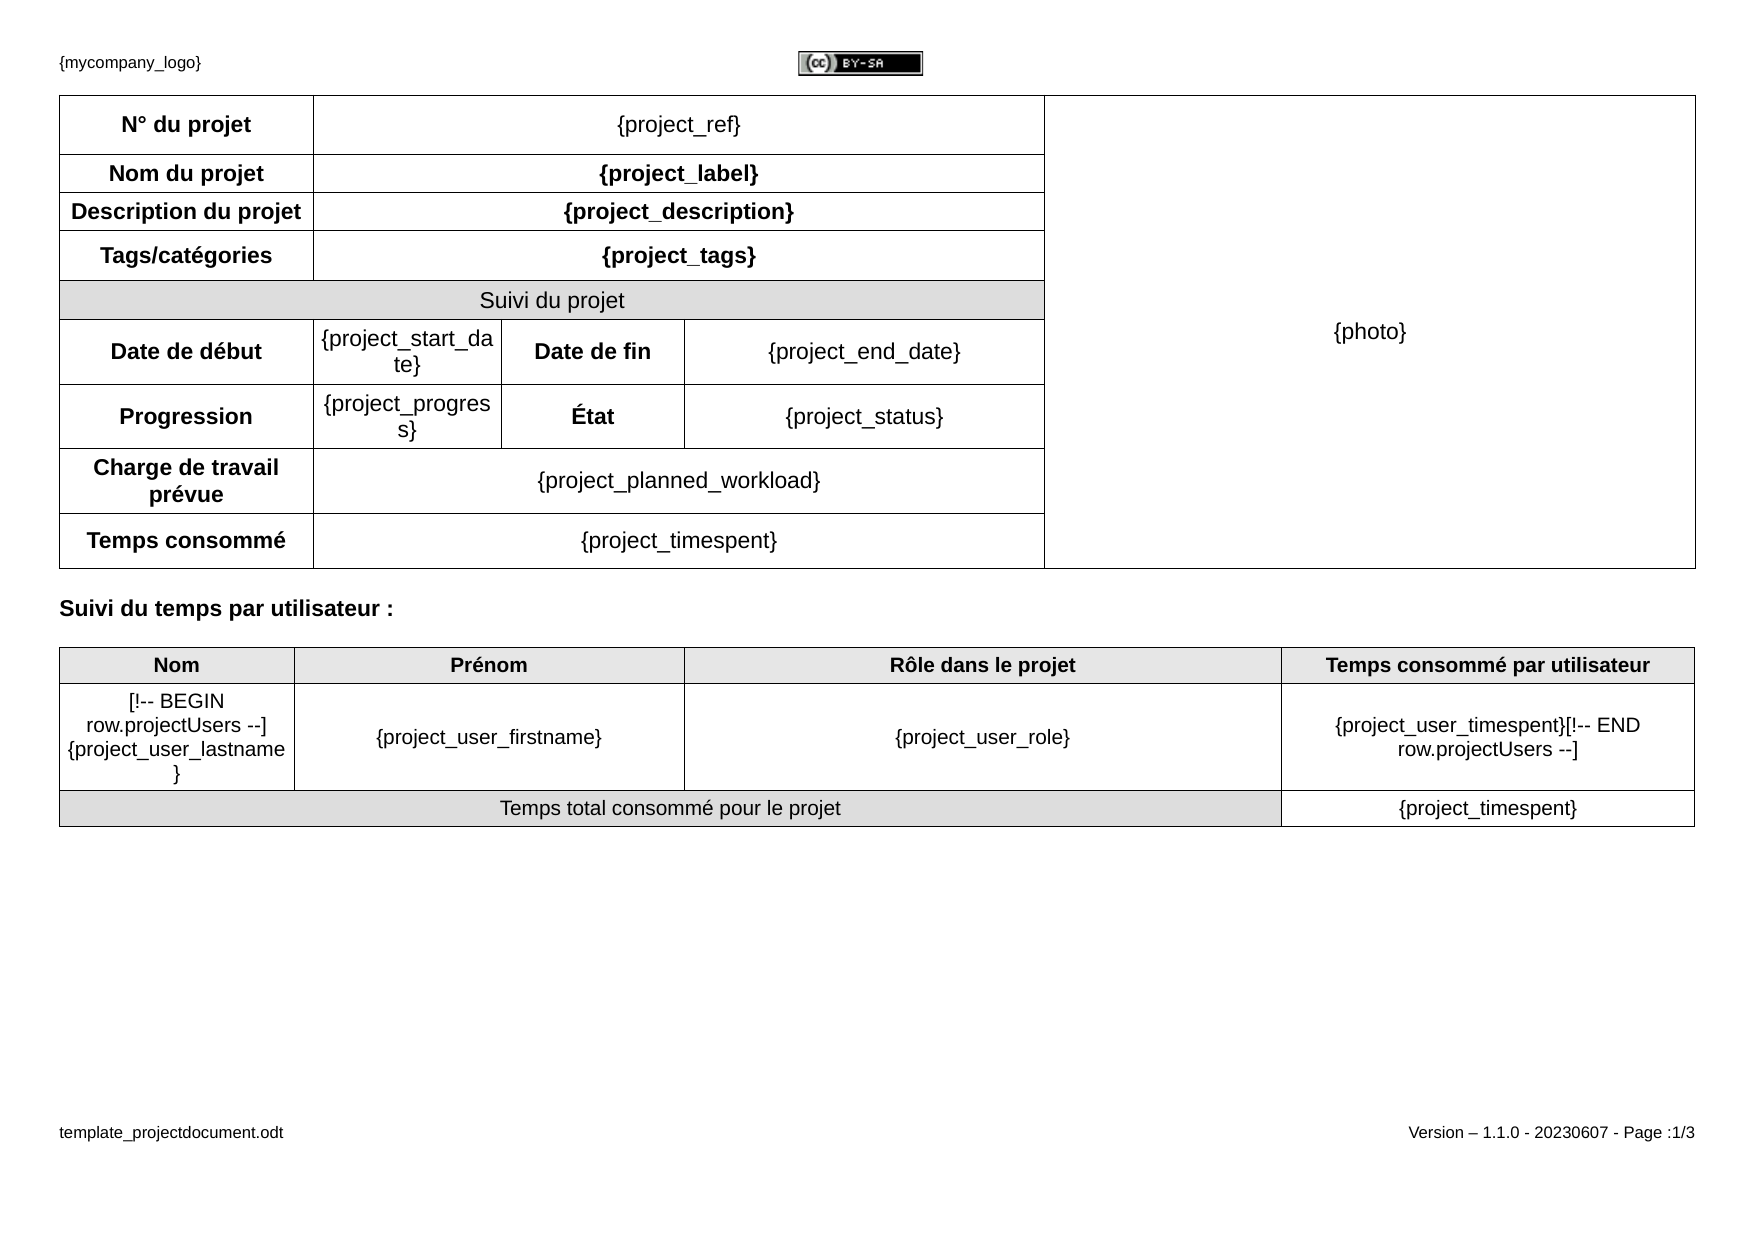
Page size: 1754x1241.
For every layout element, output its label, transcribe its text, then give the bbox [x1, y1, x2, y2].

table_cell {project_description} [314, 193, 1044, 230]
table_cell {project_user_firstname} [295, 684, 684, 790]
table_cell {project_user_role} [685, 684, 1281, 790]
table_header {project_ref} [314, 96, 1044, 153]
table_cell Description du projet [60, 193, 313, 230]
picture [798, 51, 924, 76]
table_cell État [502, 385, 684, 448]
text Suivi du temps par utilisateur : [59, 594, 1695, 621]
table_cell Date de début [60, 320, 313, 383]
table_cell Progression [60, 385, 313, 448]
table_header Rôle dans le projet [685, 648, 1281, 683]
table_header Temps consommé par utilisateur [1282, 648, 1694, 683]
table_cell Date de fin [502, 320, 684, 383]
table_cell {project_tags} [314, 231, 1044, 280]
table_cell {project_planned_workload} [314, 449, 1044, 513]
table_cell Temps consommé [60, 514, 313, 568]
table_cell {project_status} [685, 385, 1044, 448]
table_cell Temps total consommé pour le projet [60, 791, 1281, 826]
table_cell Tags/catégories [60, 231, 313, 280]
table_cell Charge de travail prévue [60, 449, 313, 513]
table_cell {project_user_timespent}[!-- END row.projectUsers --] [1282, 684, 1694, 790]
table_cell {project_end_date} [685, 320, 1044, 383]
table_cell {project_start_date} [314, 320, 501, 383]
table_cell {project_timespent} [1282, 791, 1694, 826]
table_header Prénom [295, 648, 684, 683]
table_cell {project_timespent} [314, 514, 1044, 568]
table_cell Suivi du projet [60, 281, 1044, 319]
table_header N° du projet [60, 96, 313, 153]
table_cell {project_progress} [314, 385, 501, 448]
table_cell Nom du projet [60, 155, 313, 192]
table_cell [!-- BEGIN row.projectUsers --]{project_user_lastname} [60, 684, 294, 790]
table_header {photo} [1045, 96, 1695, 568]
table_header Nom [60, 648, 294, 683]
table_cell {project_label} [314, 155, 1044, 192]
